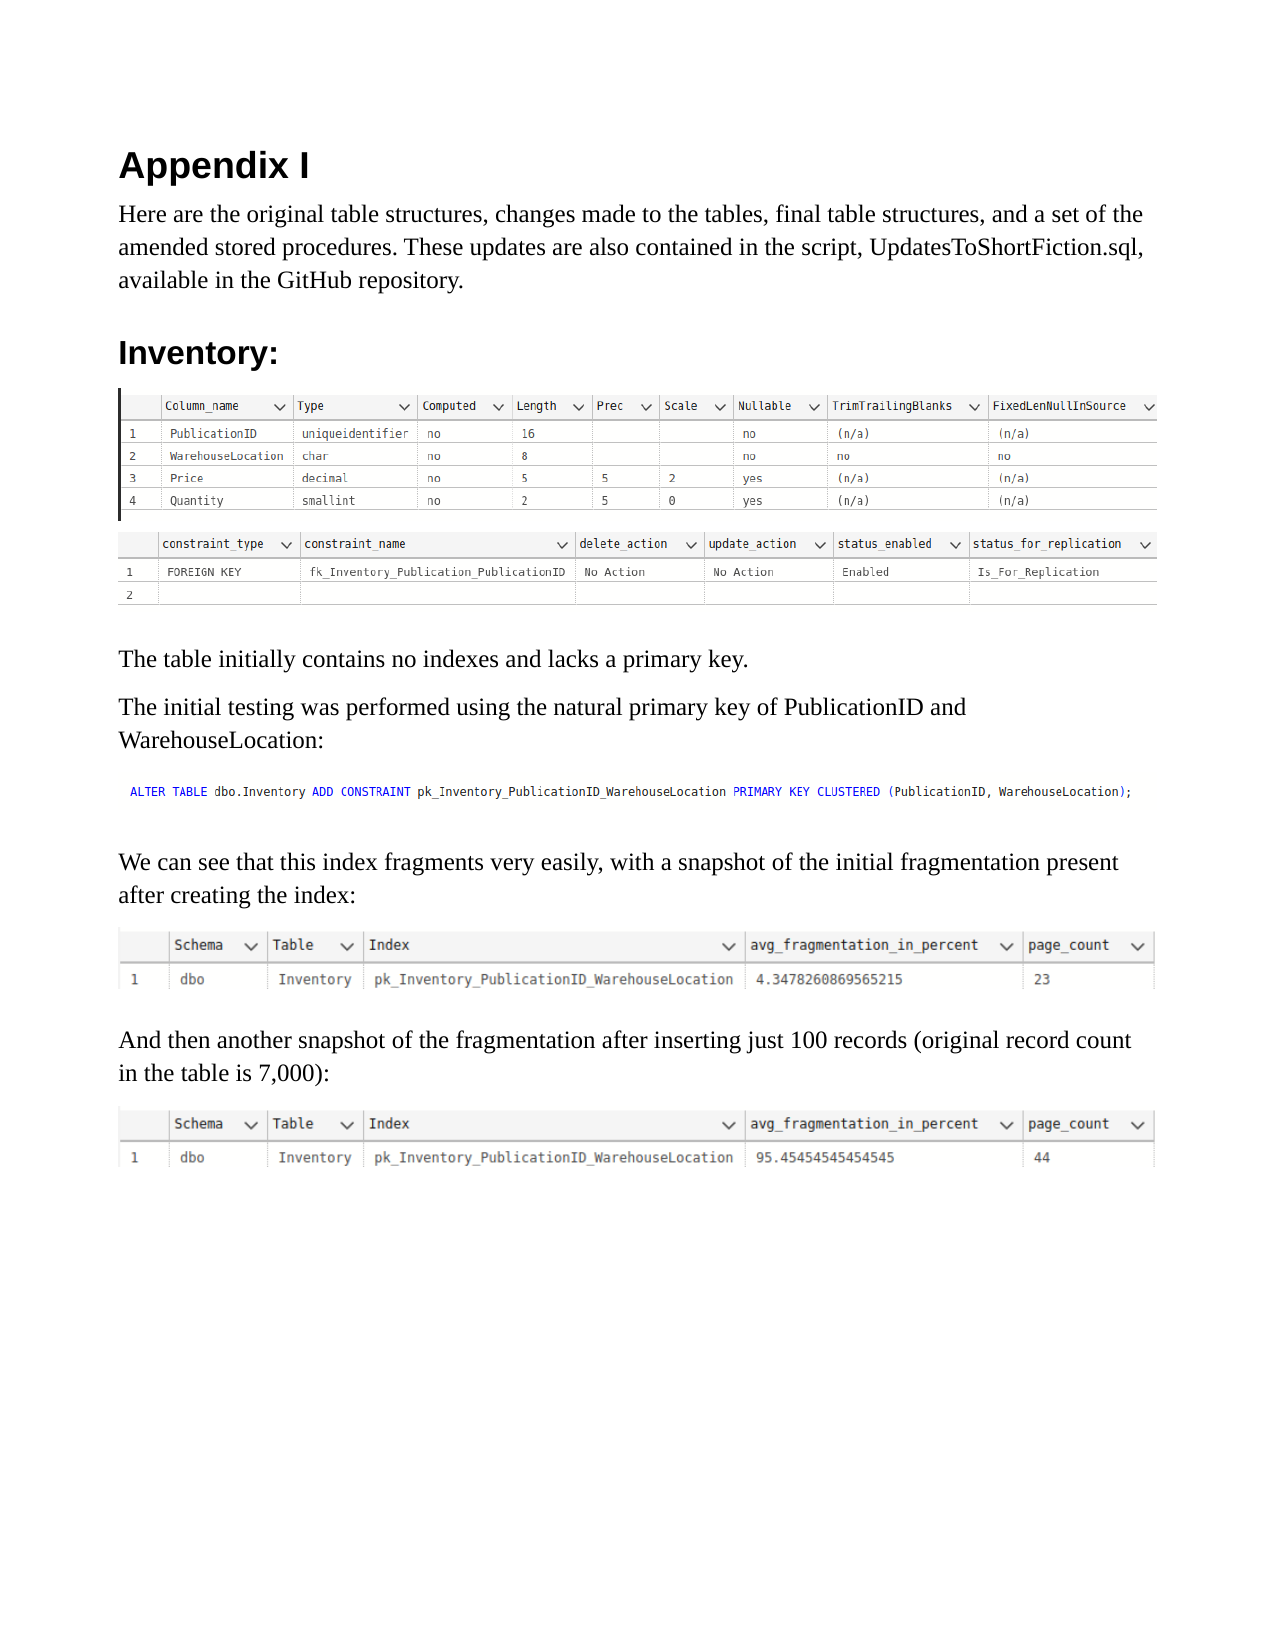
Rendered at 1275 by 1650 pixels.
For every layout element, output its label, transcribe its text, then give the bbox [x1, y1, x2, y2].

text We can see that this index fragments very easily, with a snapshot of the initial fragmentation present after creating the index: [118, 810, 1157, 908]
picture [118, 772, 1157, 810]
picture [118, 531, 1157, 612]
subtitle Appendix I [118, 143, 1157, 186]
picture [118, 1106, 1157, 1167]
picture [118, 388, 1157, 521]
text The initial testing was performed using the natural primary key of PublicationID and WarehouseLocation: [118, 692, 1157, 754]
text The table initially contains no indexes and lacks a primary key. [118, 612, 1157, 673]
text Here are the original table structures, changes made to the tables, final table structures, and a set of the amended stored procedures. These updates are also contained in the script, UpdatesToShortFiction.sql, available in the GitHub repository. [118, 199, 1157, 293]
subtitle Inventory: [118, 333, 1157, 372]
text [118, 521, 1157, 531]
text And then another snapshot of the fragmentation after inserting just 100 records (original record count in the table is 7,000): [118, 989, 1157, 1087]
text [118, 384, 1157, 388]
picture [118, 927, 1157, 989]
